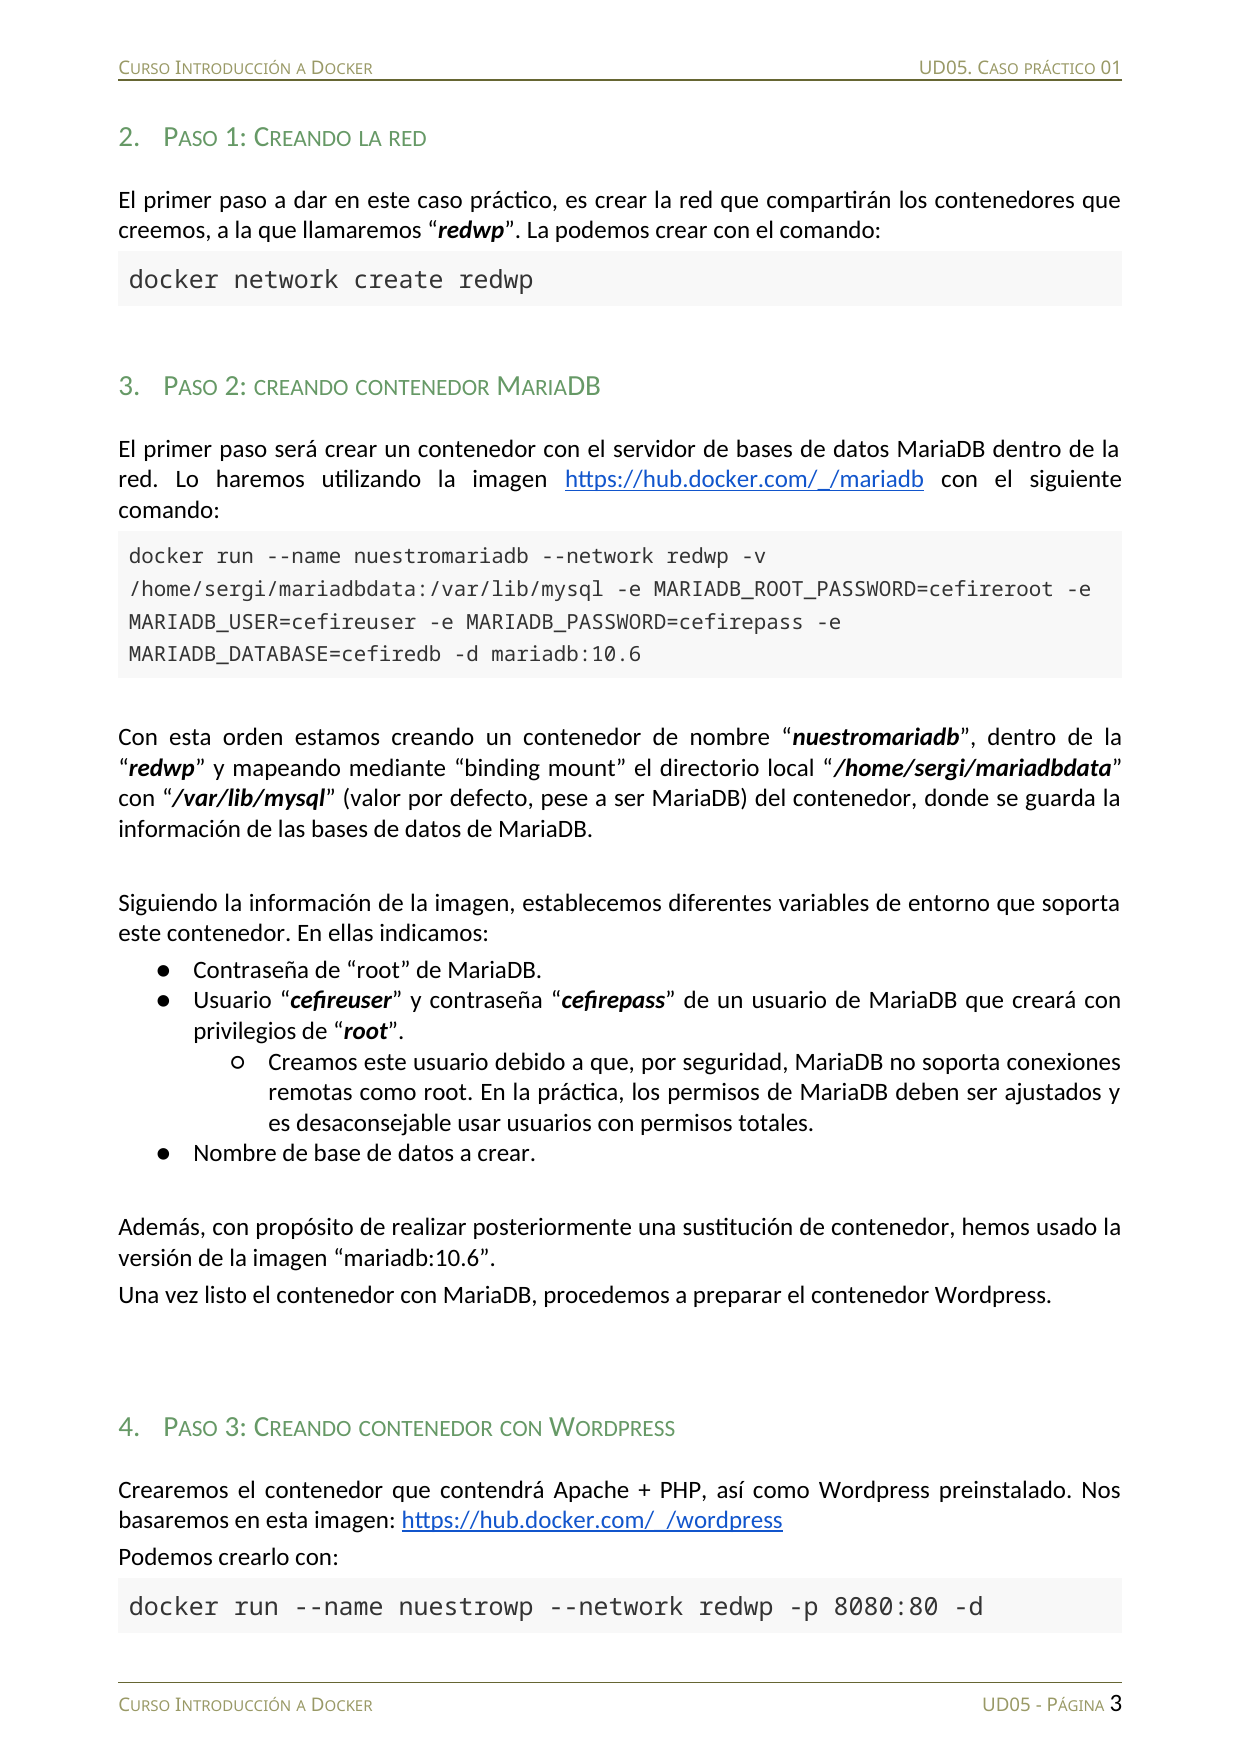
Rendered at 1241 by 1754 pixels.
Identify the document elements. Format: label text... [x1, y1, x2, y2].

text El primer paso a dar en este caso práctico, es crear la red que compartirán los contenedores que creemos, a la que llamaremos “redwp”. La podemos crear con el comando: [118, 184, 1122, 245]
subtitle Paso 2: creando contenedor MariaDB [118, 367, 1122, 403]
text El primer paso será crear un contenedor con el servidor de bases de datos MariaDB dentro de la red. Lo haremos utilizando la imagen https://hub.docker.com/_/mariadb con el siguiente comando: [118, 433, 1122, 525]
text Con esta orden estamos creando un contenedor de nombre “nuestromariadb”, dentro de la “redwp” y mapeando mediante “binding mount” el directorio local “/home/sergi/mariadbdata” con “/var/lib/mysql” (valor por defecto, pese a ser MariaDB) del contenedor, donde se guarda la información de las bases de datos de MariaDB. [118, 721, 1122, 843]
subtitle Paso 1: Creando la red [118, 118, 1122, 154]
text Siguiendo la información de la imagen, establecemos diferentes variables de entorno que soporta este contenedor. En ellas indicamos: [118, 887, 1122, 948]
text Crearemos el contenedor que contendrá Apache + PHP, así como Wordpress preinstalado. Nos basaremos en esta imagen: https://hub.docker.com/_/wordpress [118, 1474, 1122, 1535]
table_header docker run --name nuestrowp --network redwp -p 8080:80 -d [118, 1578, 1122, 1633]
text Una vez listo el contenedor con MariaDB, procedemos a preparar el contenedor Wordpress. [118, 1279, 1122, 1309]
list Contraseña de “root” de MariaDB. [156, 954, 1122, 985]
table_header docker network create redwp [118, 251, 1122, 306]
text Podemos crearlo con: [118, 1541, 1122, 1572]
table_header docker run --name nuestromariadb --network redwp -v /home/sergi/mariadbdata:/var/lib/mysql -e MARIADB_ROOT_PASSWORD=cefireroot -e MARIADB_USER=cefireuser -e MARIADB_PASSWORD=cefirepass -e MARIADB_DATABASE=cefiredb -d mariadb:10.6 [118, 531, 1122, 678]
text Además, con propósito de realizar posteriormente una sustitución de contenedor, hemos usado la versión de la imagen “mariadb:10.6”. [118, 1211, 1122, 1272]
list Creamos este usuario debido a que, por seguridad, MariaDB no soporta conexiones remotas como root. En la práctica, los permisos de MariaDB deben ser ajustados y es desaconsejable usar usuarios con permisos totales. [231, 1046, 1122, 1137]
subtitle Paso 3: Creando contenedor con Wordpress [118, 1408, 1122, 1444]
list Nombre de base de datos a crear. [156, 1137, 1122, 1168]
list Usuario “cefireuser” y contraseña “cefirepass” de un usuario de MariaDB que creará con privilegios de “root”. [156, 985, 1122, 1046]
